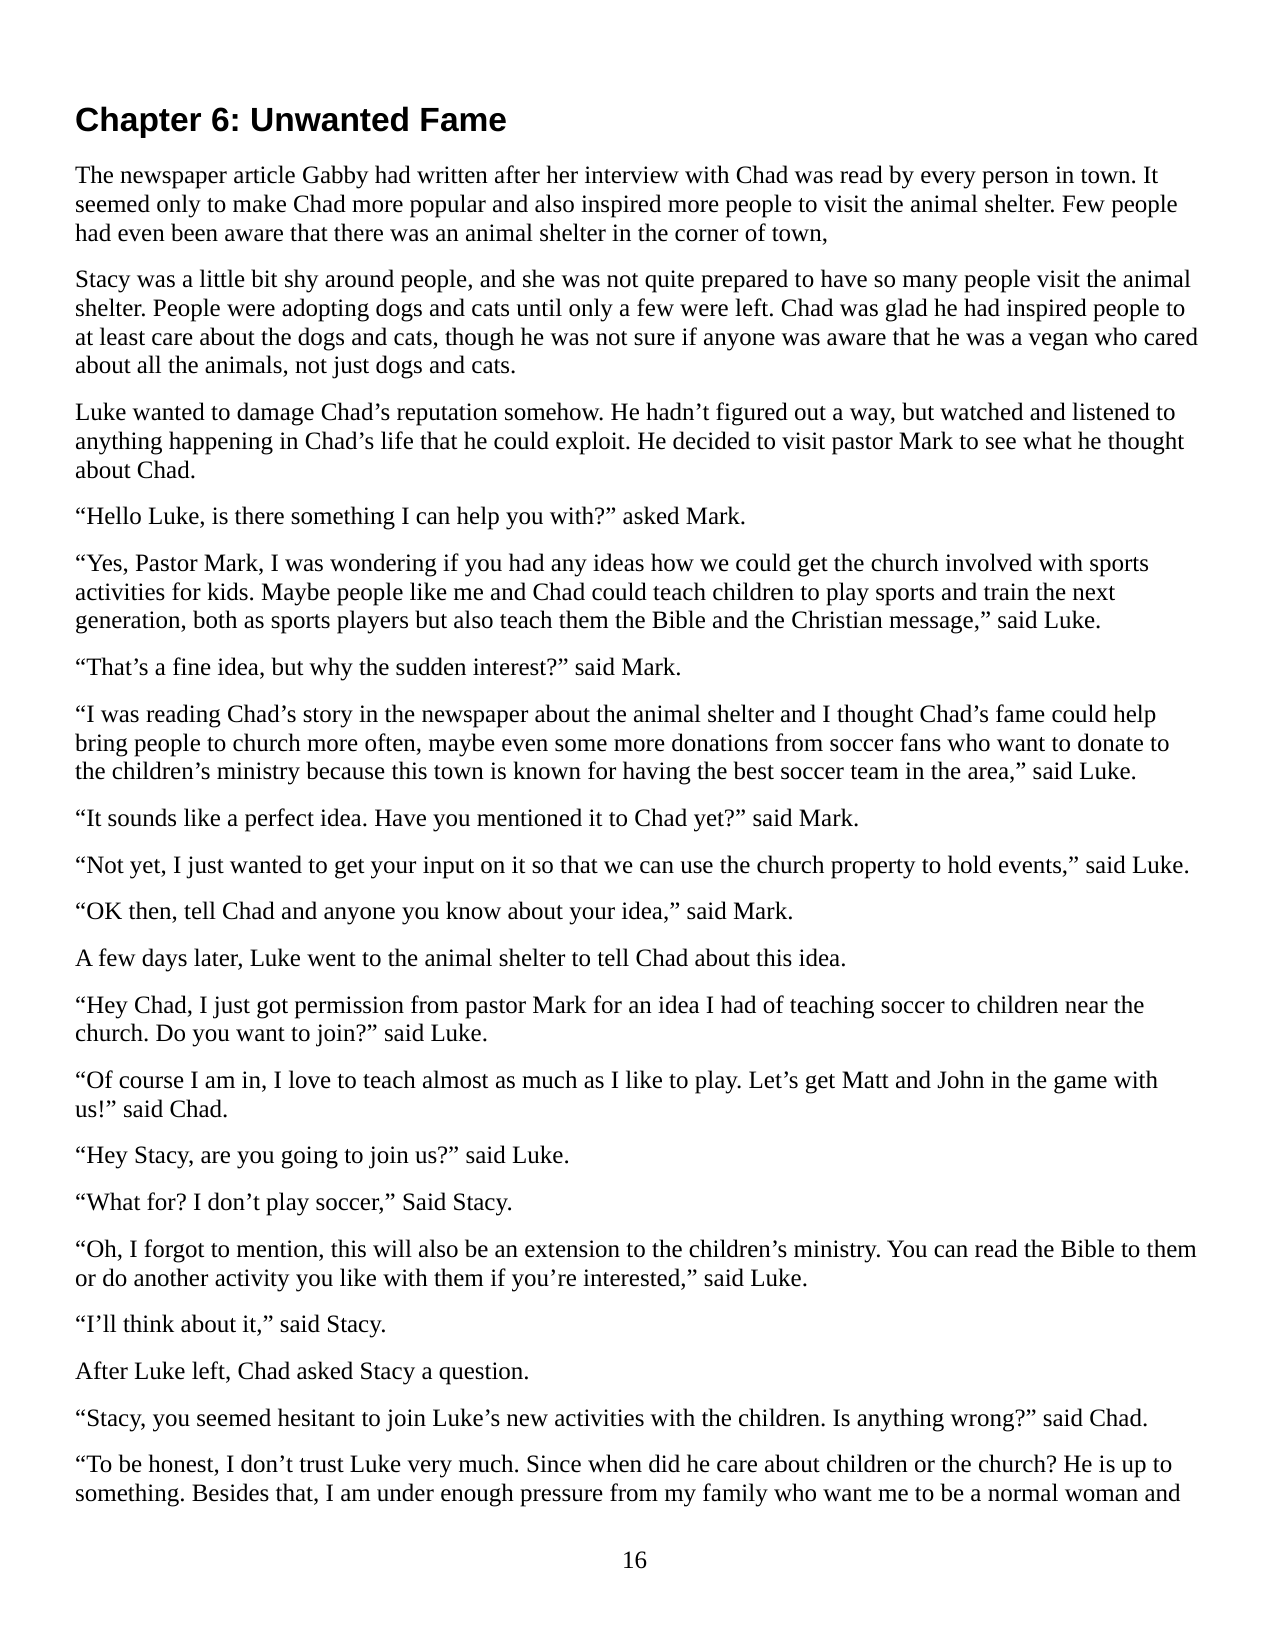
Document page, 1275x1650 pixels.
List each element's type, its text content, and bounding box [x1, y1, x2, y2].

text “I was reading Chad’s story in the newspaper about the animal shelter and I thought Chad’s fame could help bring people to church more often, maybe even some more donations from soccer fans who want to donate to the children’s ministry because this town is known for having the best soccer team in the area,” said Luke. [75, 699, 1200, 785]
text “Hey Chad, I just got permission from pastor Mark for an idea I had of teaching soccer to children near the church. Do you want to join?” said Luke. [75, 990, 1200, 1047]
text “Not yet, I just wanted to get your input on it so that we can use the church property to hold events,” said Luke. [75, 850, 1200, 878]
text “What for? I don’t play soccer,” Said Stacy. [75, 1187, 1200, 1216]
text “Stacy, you seemed hesitant to join Luke’s new activities with the children. Is anything wrong?” said Chad. [75, 1403, 1200, 1431]
text “Oh, I forgot to mention, this will also be an extension to the children’s ministry. You can read the Bible to them or do another activity you like with them if you’re interested,” said Luke. [75, 1234, 1200, 1291]
text “Hey Stacy, are you going to join us?” said Luke. [75, 1141, 1200, 1169]
text “Yes, Pastor Mark, I was wondering if you had any ideas how we could get the church involved with sports activities for kids. Maybe people like me and Chad could teach children to play sports and train the next generation, both as sports players but also teach them the Bible and the Christian message,” said Luke. [75, 548, 1200, 634]
text Stacy was a little bit shy around people, and she was not quite prepared to have so many people visit the animal shelter. People were adopting dogs and cats until only a few were left. Chad was glad he had inspired people to at least care about the dogs and cats, though he was not sure if anyone was aware that he was a vegan who cared about all the animals, not just dogs and cats. [75, 264, 1200, 379]
text “Hello Luke, is there something I can help you with?” asked Mark. [75, 501, 1200, 530]
text After Luke left, Chad asked Stacy a question. [75, 1356, 1200, 1385]
text “That’s a fine idea, but why the sudden interest?” said Mark. [75, 652, 1200, 681]
text The newspaper article Gabby had written after her interview with Chad was read by every person in town. It seemed only to make Chad more popular and also inspired more people to visit the animal shelter. Few people had even been aware that there was an animal shelter in the corner of town, [75, 160, 1200, 246]
text “OK then, tell Chad and anyone you know about your idea,” said Mark. [75, 896, 1200, 925]
text A few days later, Luke went to the animal shelter to tell Chad about this idea. [75, 943, 1200, 972]
text “I’ll think about it,” said Stacy. [75, 1309, 1200, 1338]
text “Of course I am in, I love to teach almost as much as I like to play. Let’s get Matt and John in the game with us!” said Chad. [75, 1065, 1200, 1123]
text “To be honest, I don’t trust Luke very much. Since when did he care about children or the church? He is up to something. Besides that, I am under enough pressure from my family who want me to be a normal woman and [75, 1449, 1200, 1507]
text “It sounds like a perfect idea. Have you mentioned it to Chad yet?” said Mark. [75, 803, 1200, 832]
subtitle Chapter 6: Unwanted Fame [75, 100, 1200, 139]
text Luke wanted to damage Chad’s reputation somehow. He hadn’t figured out a way, but watched and listened to anything happening in Chad’s life that he could exploit. He decided to visit pastor Mark to see what he thought about Chad. [75, 397, 1200, 483]
